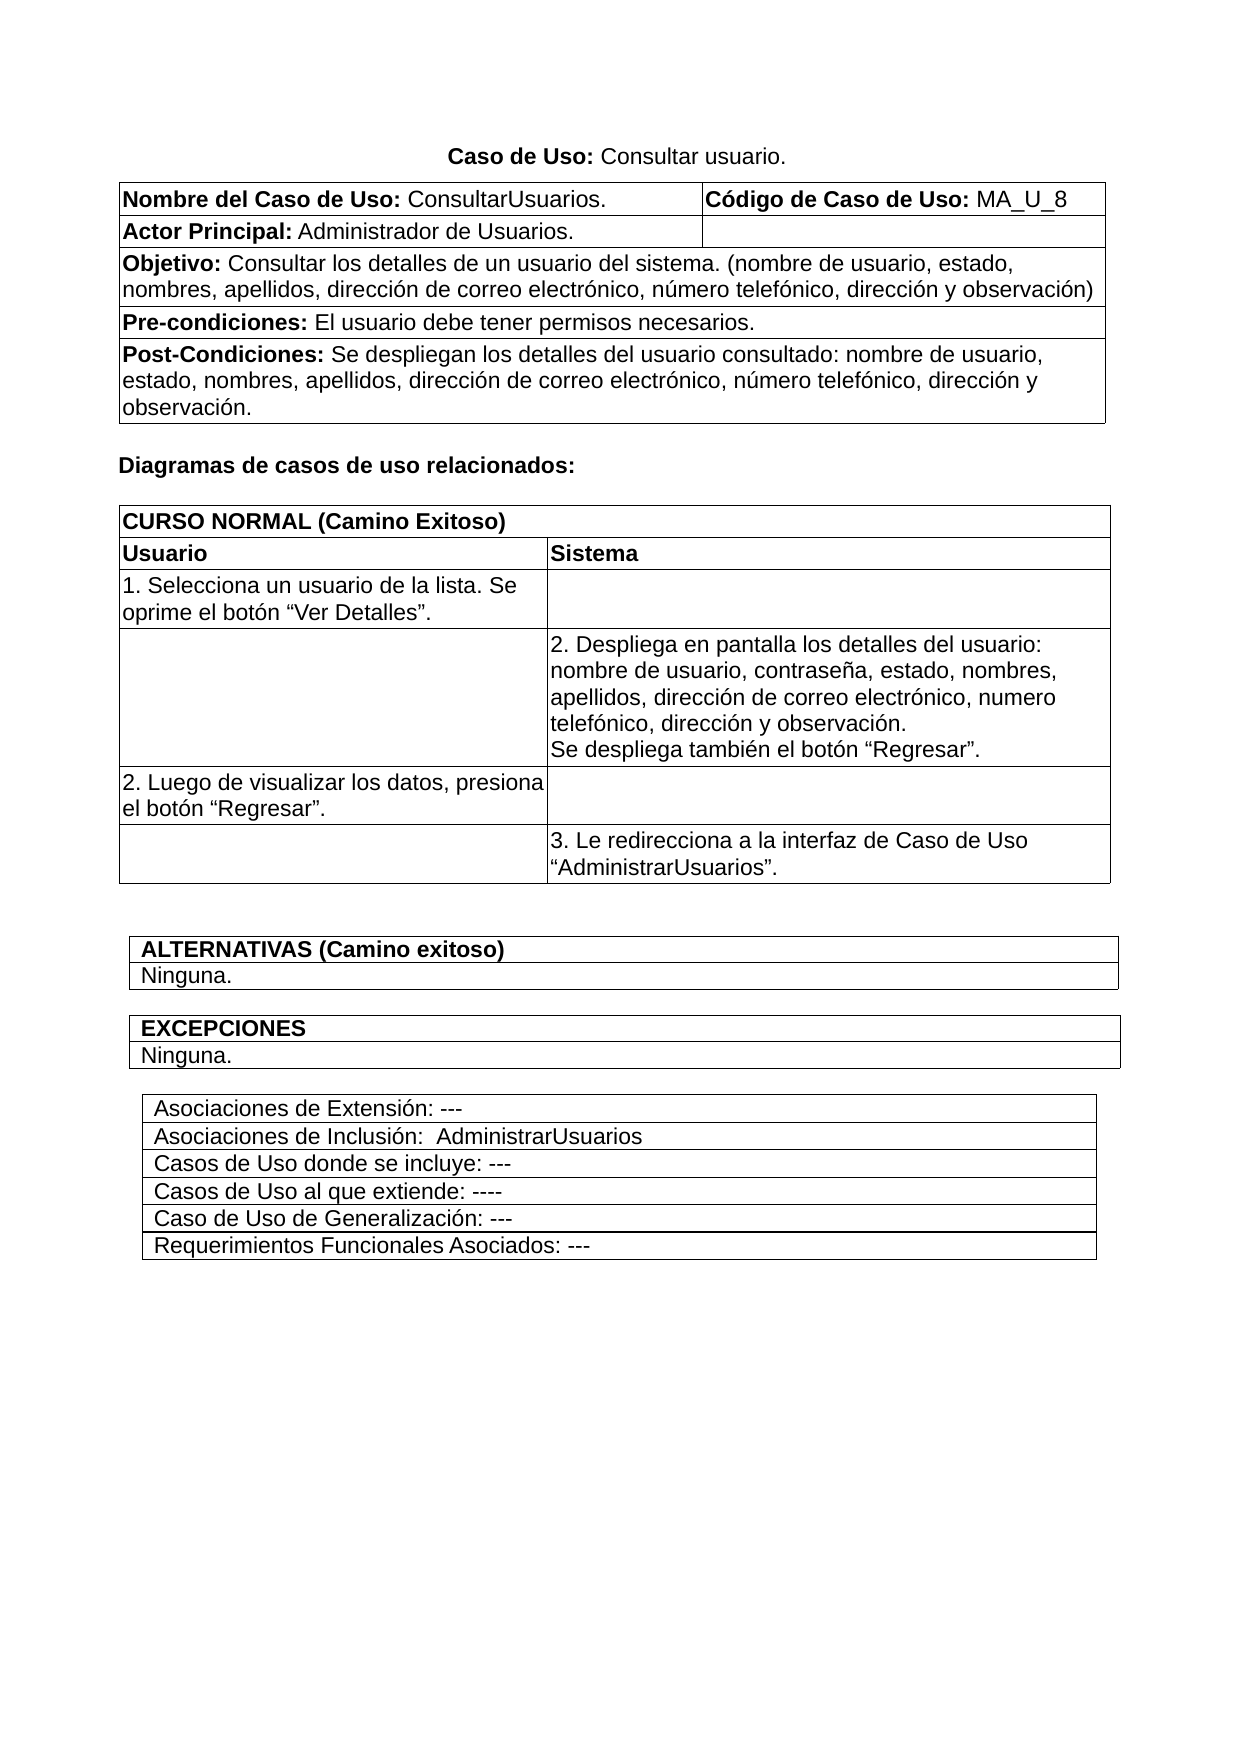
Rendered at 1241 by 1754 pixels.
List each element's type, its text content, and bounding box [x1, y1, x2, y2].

table_cell Sistema [548, 538, 1110, 569]
table_cell Caso de Uso de Generalización: --- [143, 1205, 1096, 1231]
table_cell Casos de Uso donde se incluye: --- [143, 1150, 1096, 1177]
table_cell Ninguna. [130, 1042, 1120, 1068]
table_cell Ninguna. [130, 963, 1118, 988]
table_cell Requerimientos Funcionales Asociados: --- [143, 1233, 1096, 1259]
table_cell [548, 570, 1110, 628]
table_cell 3. Le redirecciona a la interfaz de Caso de Uso “AdministrarUsuarios”. [548, 825, 1110, 883]
table_cell [120, 629, 547, 766]
table_header ALTERNATIVAS (Camino exitoso) [130, 937, 1118, 962]
table_cell [548, 767, 1110, 824]
table_header Código de Caso de Uso: MA_U_8 [703, 183, 1105, 215]
table_cell 2. Luego de visualizar los datos, presiona el botón “Regresar”. [120, 767, 547, 824]
table_cell Actor Principal: Administrador de Usuarios. [120, 216, 702, 247]
table_header CURSO NORMAL (Camino Exitoso) [120, 506, 1110, 537]
table_cell Casos de Uso al que extiende: ---- [143, 1178, 1096, 1204]
table_cell [120, 825, 547, 883]
table_cell Post-Condiciones: Se despliegan los detalles del usuario consultado: nombre de usuario, estado, nombres, apellidos, dirección de correo electrónico, número telefónico, dirección y observación. [120, 339, 1105, 423]
table_cell 1. Selecciona un usuario de la lista. Se oprime el botón “Ver Detalles”. [120, 570, 547, 628]
table_header EXCEPCIONES [130, 1016, 1120, 1041]
table_cell Objetivo: Consultar los detalles de un usuario del sistema. (nombre de usuario, estado, nombres, apellidos, dirección de correo electrónico, número telefónico, dirección y observación) [120, 248, 1105, 306]
text Diagramas de casos de uso relacionados: [118, 452, 1122, 478]
table_cell Usuario [120, 538, 547, 569]
subtitle Caso de Uso: Consultar usuario. [118, 143, 1122, 169]
table_header Asociaciones de Extensión: --- [143, 1095, 1096, 1122]
table_cell [703, 216, 1105, 247]
table_cell 2. Despliega en pantalla los detalles del usuario: nombre de usuario, contraseña, estado, nombres, apellidos, dirección de correo electrónico, numero telefónico, dirección y observación. Se despliega también el botón “Regresar”. [548, 629, 1110, 766]
table_cell Asociaciones de Inclusión: AdministrarUsuarios [143, 1123, 1096, 1149]
table_cell Pre-condiciones: El usuario debe tener permisos necesarios. [120, 307, 1105, 338]
table_header Nombre del Caso de Uso: ConsultarUsuarios. [120, 183, 702, 215]
